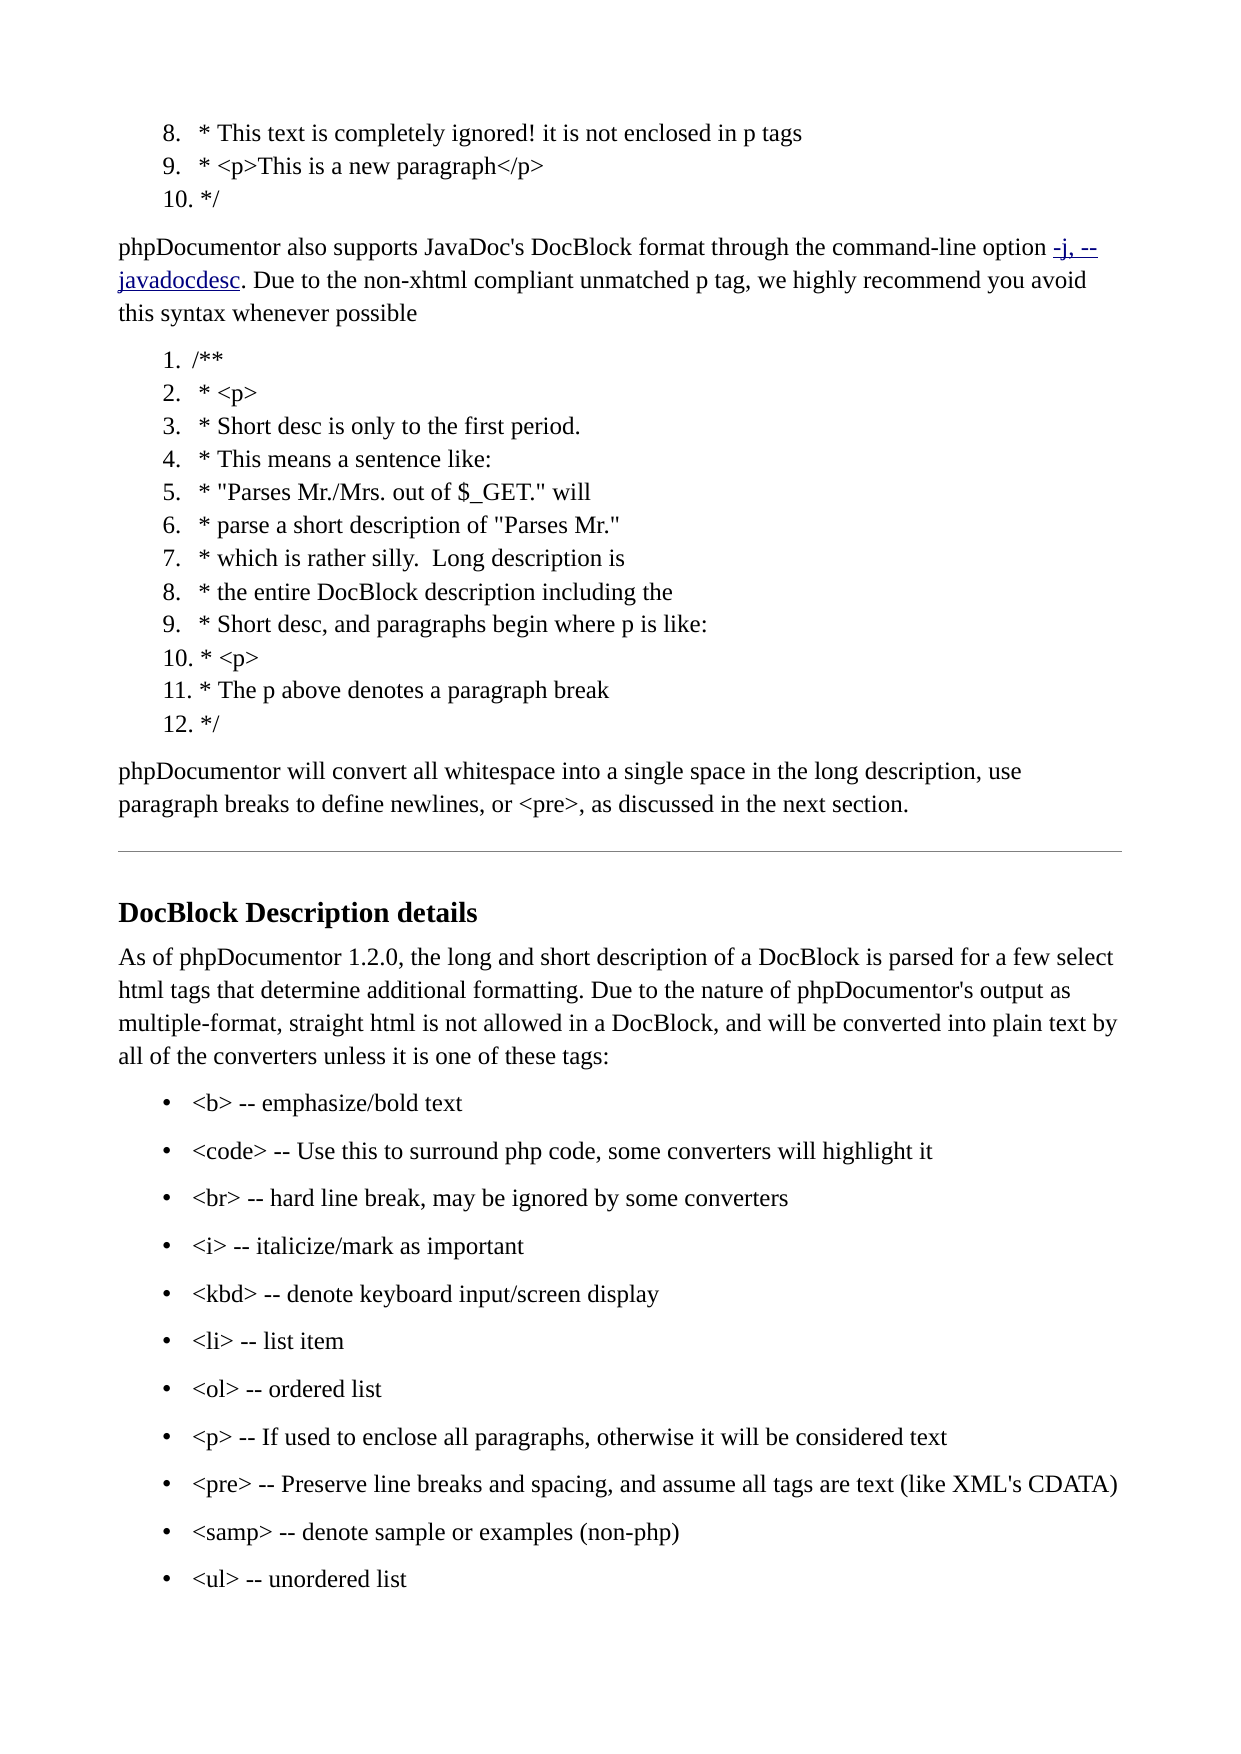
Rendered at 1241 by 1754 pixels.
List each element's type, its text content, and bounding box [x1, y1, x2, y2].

text As of phpDocumentor 1.2.0, the long and short description of a DocBlock is parsed for a few select html tags that determine additional formatting. Due to the nature of phpDocumentor's output as multiple-format, straight html is not allowed in a DocBlock, and will be converted into plain text by all of the converters unless it is one of these tags: [118, 942, 1122, 1069]
list * Short desc, and paragraphs begin where p is like: [162, 609, 1122, 638]
list * <p>This is a new paragraph</p> [162, 151, 1122, 180]
list * Short desc is only to the first period. [162, 411, 1122, 440]
list * This text is completely ignored! it is not enclosed in p tags [162, 118, 1122, 147]
list <b> -- emphasize/bold text [162, 1088, 1122, 1117]
list <li> -- list item [162, 1326, 1122, 1355]
text phpDocumentor also supports JavaDoc's DocBlock format through the command-line option -j, --javadocdesc. Due to the non-xhtml compliant unmatched p tag, we highly recommend you avoid this syntax whenever possible [118, 232, 1122, 327]
list /** [162, 345, 1122, 374]
list <br> -- hard line break, may be ignored by some converters [162, 1183, 1122, 1212]
list * The p above denotes a paragraph break [162, 676, 1122, 704]
list <i> -- italicize/mark as important [162, 1231, 1122, 1260]
list <ol> -- ordered list [162, 1374, 1122, 1403]
list * <p> [162, 378, 1122, 407]
list * which is rather silly. Long description is [162, 543, 1122, 572]
subtitle DocBlock Description details [118, 896, 1122, 929]
text phpDocumentor will convert all whitespace into a single space in the long description, use paragraph breaks to define newlines, or <pre>, as discussed in the next section. [118, 756, 1122, 818]
list * <p> [162, 643, 1122, 671]
list <kbd> -- denote keyboard input/screen display [162, 1279, 1122, 1307]
list <ul> -- unordered list [162, 1564, 1122, 1593]
list <code> -- Use this to surround php code, some converters will highlight it [162, 1136, 1122, 1165]
list * parse a short description of "Parses Mr." [162, 511, 1122, 539]
list */ [162, 184, 1122, 213]
list * "Parses Mr./Mrs. out of $_GET." will [162, 477, 1122, 506]
list <samp> -- denote sample or examples (non-php) [162, 1517, 1122, 1546]
list * the entire DocBlock description including the [162, 577, 1122, 605]
list <pre> -- Preserve line breaks and spacing, and assume all tags are text (like XML's CDATA) [162, 1469, 1122, 1498]
list */ [162, 709, 1122, 737]
list <p> -- If used to enclose all paragraphs, otherwise it will be considered text [162, 1422, 1122, 1450]
list * This means a sentence like: [162, 444, 1122, 473]
